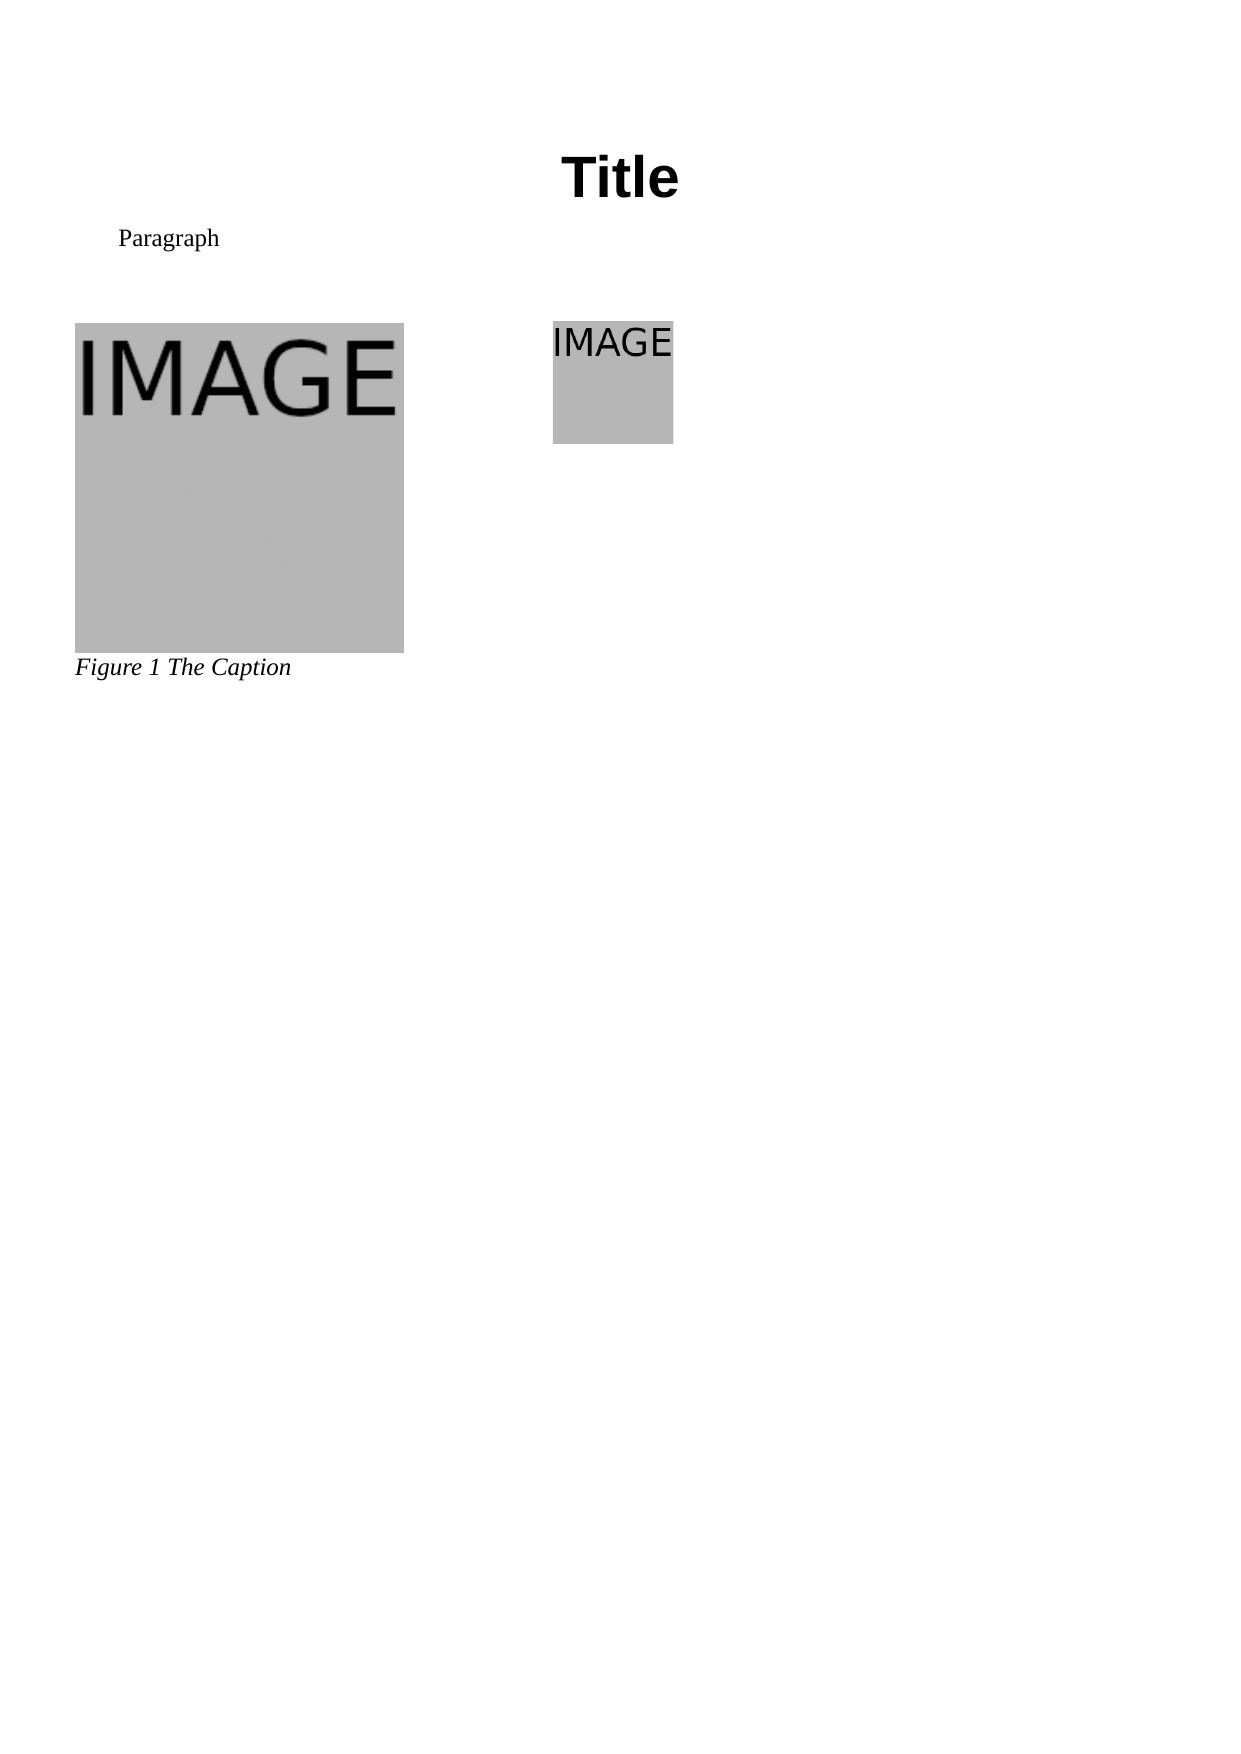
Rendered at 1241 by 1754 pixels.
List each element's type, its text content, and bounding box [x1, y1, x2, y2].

picture [75, 323, 404, 653]
picture [552, 321, 674, 444]
title Title [118, 143, 1122, 210]
text [75, 311, 404, 323]
text Paragraph [118, 223, 1122, 251]
text Figure 1 The Caption [75, 653, 404, 681]
